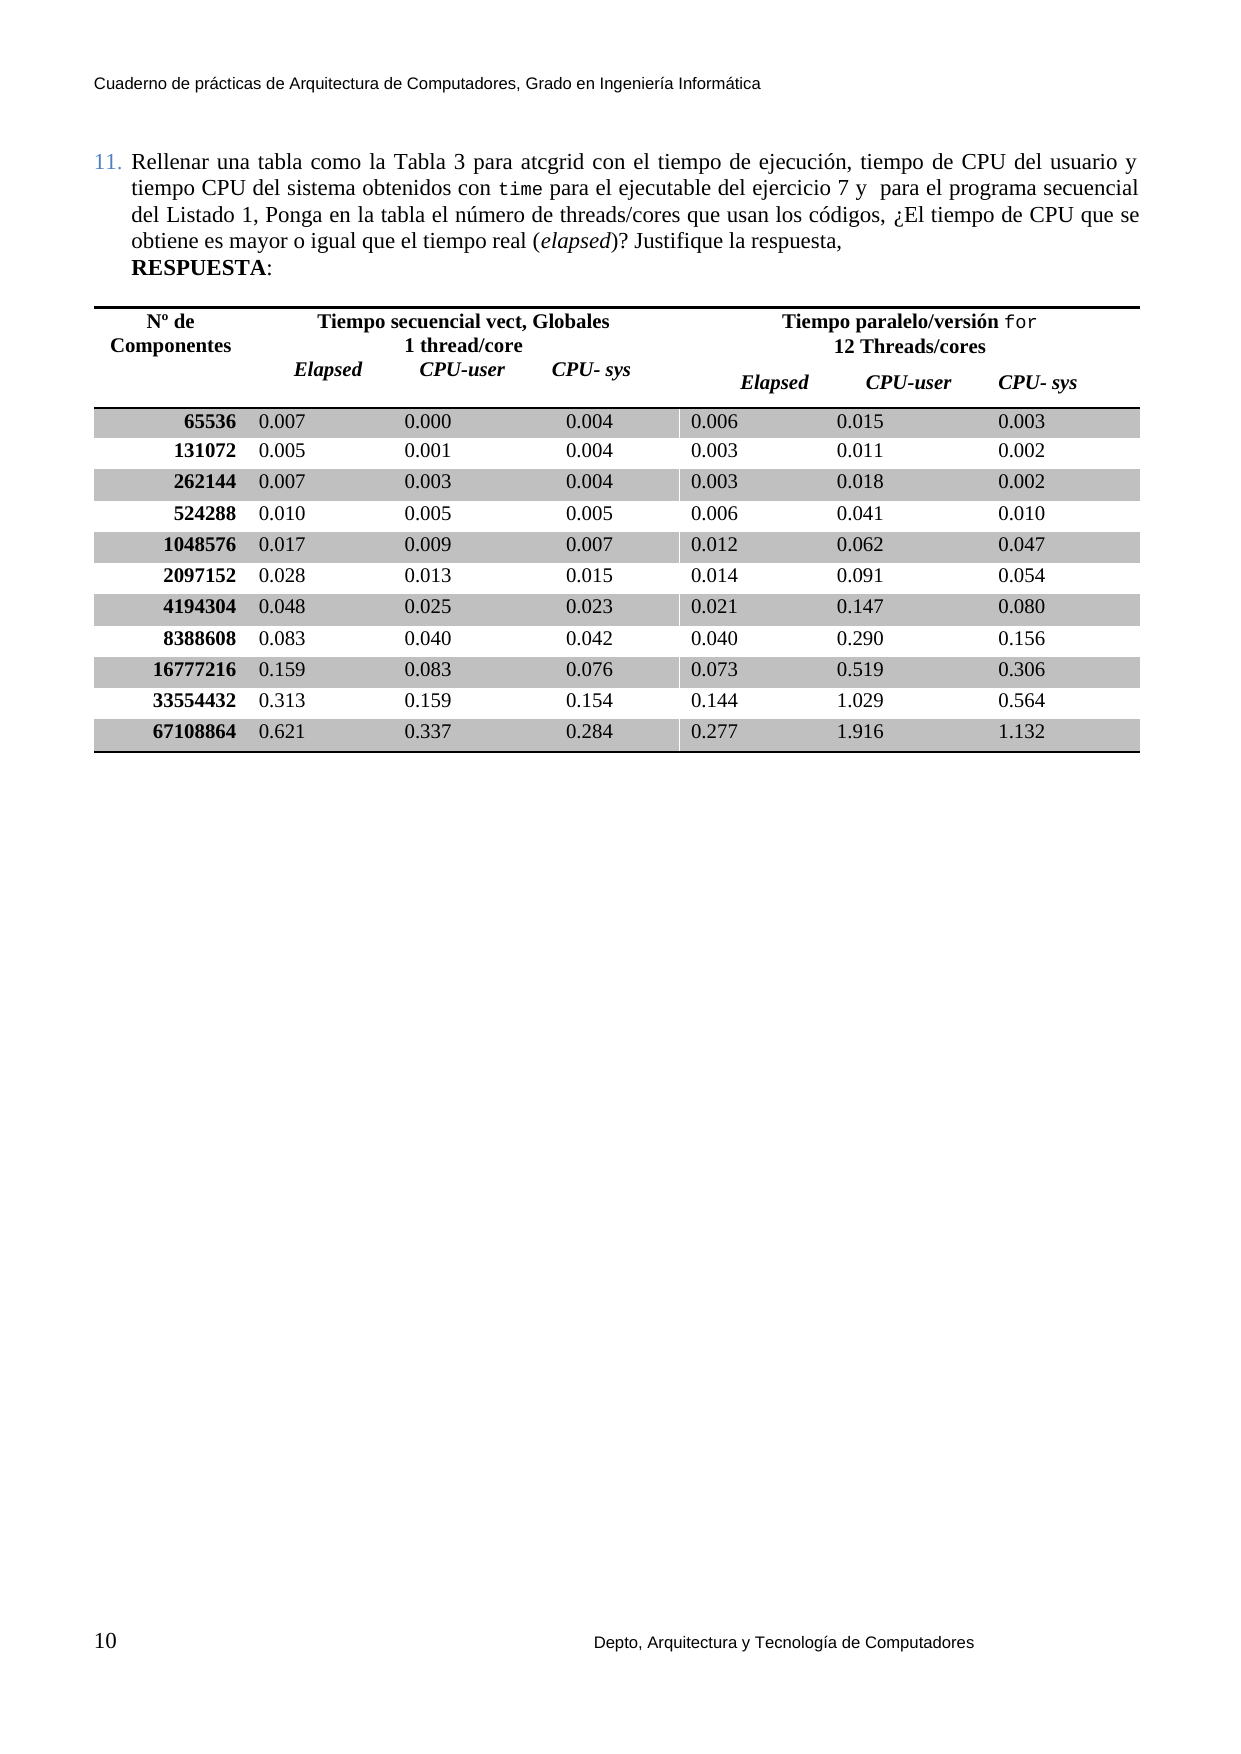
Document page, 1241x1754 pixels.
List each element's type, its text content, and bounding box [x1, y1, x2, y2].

table_cell 0.007 0.000 0.004 [247, 409, 679, 438]
table_cell 4194304 [94, 594, 247, 626]
table_cell 0.313 0.159 0.154 [247, 688, 679, 719]
table_cell 1048576 [94, 532, 247, 563]
list Rellenar una tabla como la Tabla 3 para atcgrid con el tiempo de ejecución, tiempo de CPU del usuario y tiempo CPU del sistema obtenidos con time para el ejecutable del ejercicio 7 y para el programa secuencial del Listado 1, Ponga en la tabla el número de threads/cores que usan los códigos, ¿El tiempo de CPU que se obtiene es mayor o igual que el tiempo real (elapsed)? Justifique la respuesta, [94, 148, 1140, 254]
table_cell 67108864 [94, 719, 247, 751]
table_cell 0.144 1.029 0.564 [680, 688, 1140, 719]
table_cell 0.021 0.147 0.080 [680, 594, 1140, 626]
table_cell 0.159 0.083 0.076 [247, 657, 679, 688]
table_cell 0.006 0.015 0.003 [680, 409, 1140, 438]
table_cell 8388608 [94, 626, 247, 657]
table_cell 0.007 0.003 0.004 [247, 469, 679, 501]
table_header Tiempo paralelo/versión for 12 Threads/cores Elapsed CPU-user CPU- sys [680, 309, 1140, 407]
table_cell 0.014 0.091 0.054 [680, 563, 1140, 594]
table_cell 16777216 [94, 657, 247, 688]
table_cell 0.048 0.025 0.023 [247, 594, 679, 626]
table_cell 0.017 0.009 0.007 [247, 532, 679, 563]
table_cell 0.277 1.916 1.132 [680, 719, 1140, 751]
table_cell 0.028 0.013 0.015 [247, 563, 679, 594]
table_cell 0.010 0.005 0.005 [247, 501, 679, 532]
table_cell 0.073 0.519 0.306 [680, 657, 1140, 688]
table_cell 33554432 [94, 688, 247, 719]
table_cell 0.003 0.018 0.002 [680, 469, 1140, 501]
table_cell 0.003 0.011 0.002 [680, 438, 1140, 469]
table_cell 524288 [94, 501, 247, 532]
text RESPUESTA: [131, 254, 1140, 280]
table_cell 2097152 [94, 563, 247, 594]
table_cell 0.621 0.337 0.284 [247, 719, 679, 751]
table_cell 0.083 0.040 0.042 [247, 626, 679, 657]
table_header Tiempo secuencial vect, Globales 1 thread/core Elapsed CPU-user CPU- sys [247, 309, 679, 407]
table_cell 131072 [94, 438, 247, 469]
table_cell 0.006 0.041 0.010 [680, 501, 1140, 532]
table_header Nº de Componentes [94, 309, 247, 407]
table_cell 0.005 0.001 0.004 [247, 438, 679, 469]
table_cell 262144 [94, 469, 247, 501]
table_cell 0.012 0.062 0.047 [680, 532, 1140, 563]
table_cell 0.040 0.290 0.156 [680, 626, 1140, 657]
table_cell 65536 [94, 409, 247, 438]
